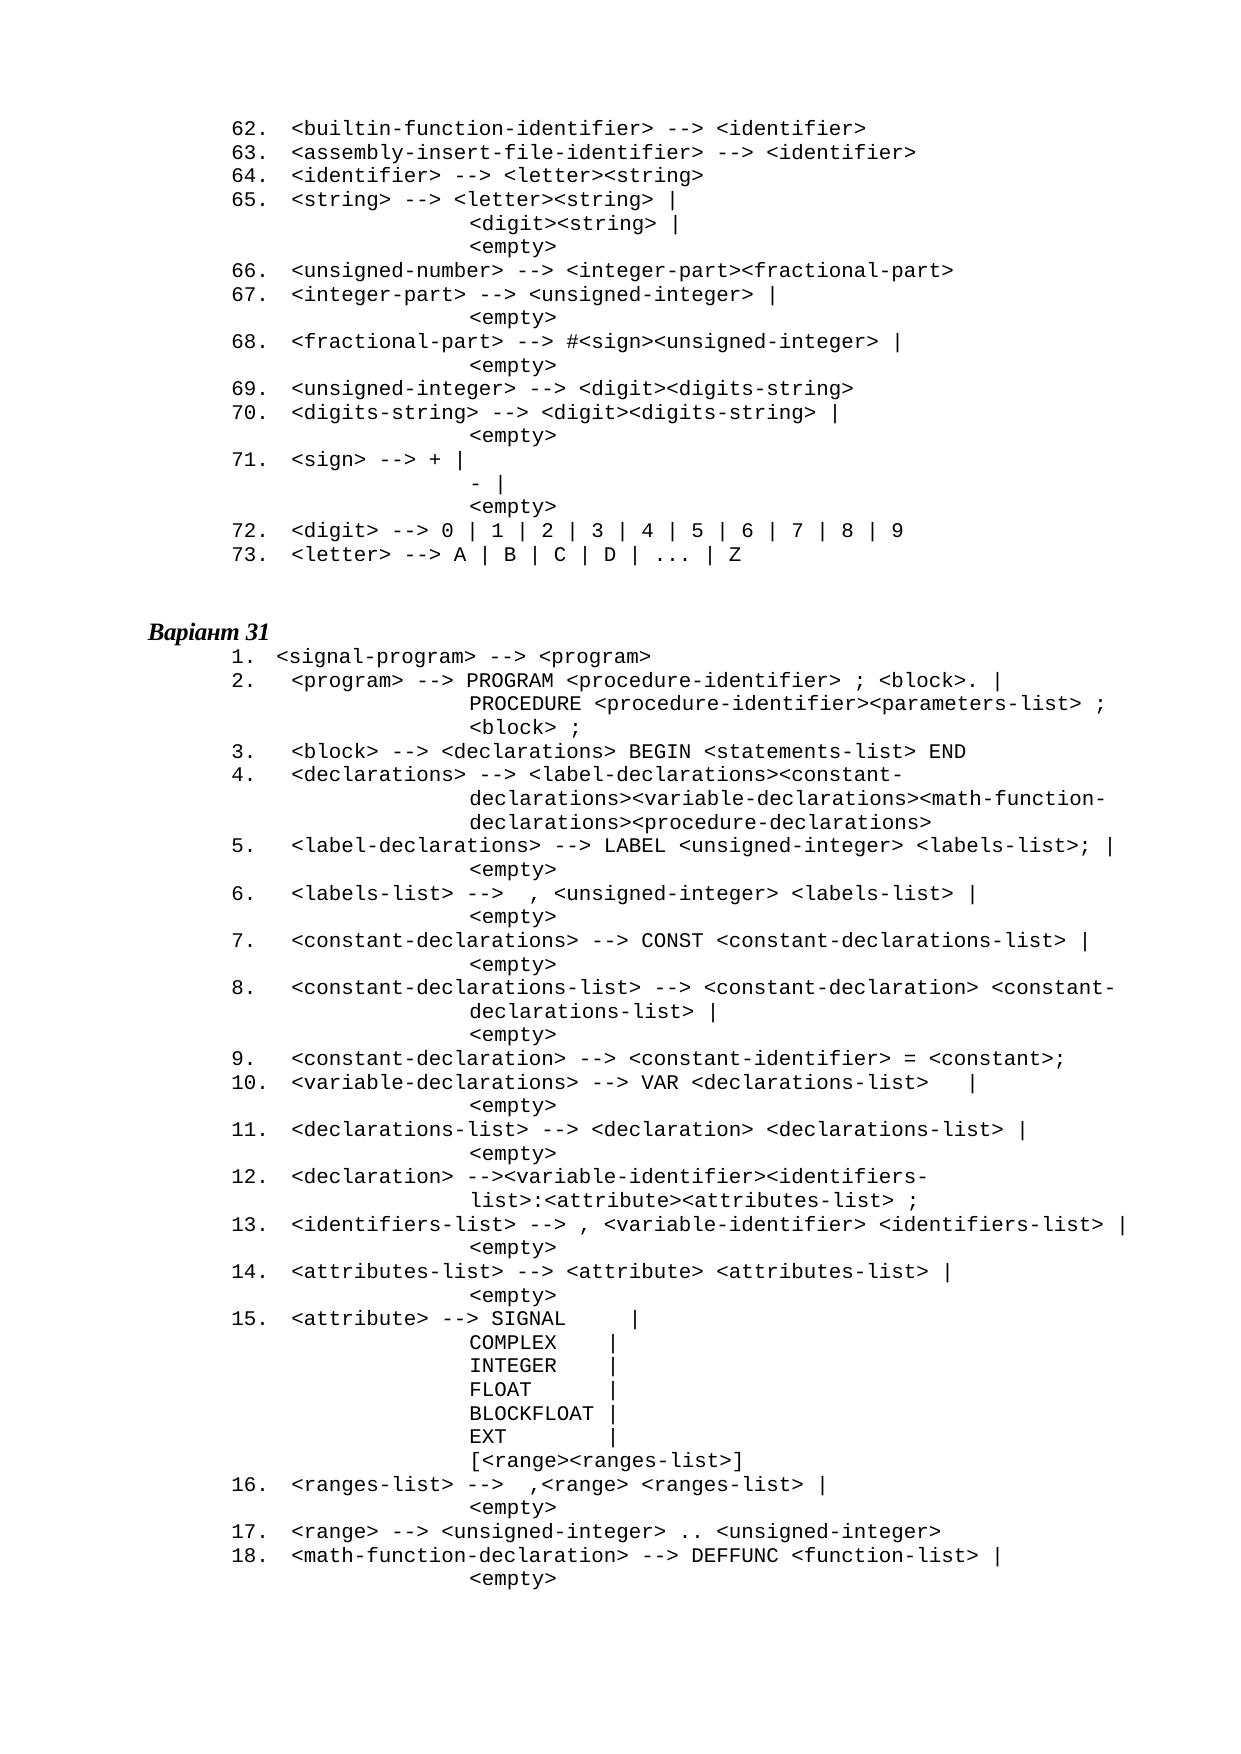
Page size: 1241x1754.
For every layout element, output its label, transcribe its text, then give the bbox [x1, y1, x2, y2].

list <program> --> PROGRAM <procedure-identifier> ; <block>. | PROCEDURE <procedure-identifier><parameters-list> ; <block> ; [231, 670, 1162, 741]
list <range> --> <unsigned-integer> .. <unsigned-integer> [231, 1521, 1162, 1545]
list <letter> --> A | B | C | D | ... | Z [231, 544, 1162, 567]
list <label-declarations> --> LABEL <unsigned-integer> <labels-list>; | <empty> [231, 835, 1162, 883]
list <fractional-part> --> #<sign><unsigned-integer> | <empty> [231, 331, 1162, 378]
text Варіант 31 [148, 617, 1162, 646]
list <identifiers-list> --> , <variable-identifier> <identifiers-list> | <empty> [231, 1214, 1162, 1261]
list <constant-declarations> --> CONST <constant-declarations-list> | <empty> [231, 930, 1162, 977]
list <constant-declarations-list> --> <constant-declaration> <constant-declarations-list> | <empty> [231, 977, 1162, 1048]
list <constant-declaration> --> <constant-identifier> = <constant>; [231, 1048, 1162, 1072]
list <signal-program> --> <program> [231, 646, 1162, 670]
list <labels-list> --> , <unsigned-integer> <labels-list> | <empty> [231, 883, 1162, 930]
list <unsigned-integer> --> <digit><digits-string> [231, 378, 1162, 402]
list <digits-string> --> <digit><digits-string> | <empty> [231, 402, 1162, 449]
list <identifier> --> <letter><string> [231, 165, 1162, 189]
list <attribute> --> SIGNAL | COMPLEX | INTEGER | FLOAT | BLOCKFLOAT | EXT | [<range><ranges-list>] [231, 1308, 1162, 1474]
list <unsigned-number> --> <integer-part><fractional-part> [231, 260, 1162, 284]
list <sign> --> + | - | <empty> [231, 449, 1162, 520]
list <variable-declarations> --> VAR <declarations-list> | <empty> [231, 1072, 1162, 1119]
list <attributes-list> --> <attribute> <attributes-list> | <empty> [231, 1261, 1162, 1308]
list <declarations> --> <label-declarations><constant-declarations><variable-declarations><math-function-declarations><procedure-declarations> [231, 764, 1162, 835]
list <ranges-list> --> ,<range> <ranges-list> | <empty> [231, 1474, 1162, 1521]
list <math-function-declaration> --> DEFFUNC <function-list> | <empty> [231, 1545, 1162, 1592]
list <block> --> <declarations> BEGIN <statements-list> END [231, 741, 1162, 764]
list <string> --> <letter><string> | <digit><string> | <empty> [231, 189, 1162, 260]
list <declaration> --><variable-identifier><identifiers-list>:<attribute><attributes-list> ; [231, 1166, 1162, 1214]
list <builtin-function-identifier> --> <identifier> [231, 118, 1162, 142]
list <assembly-insert-file-identifier> --> <identifier> [231, 142, 1162, 165]
list <digit> --> 0 | 1 | 2 | 3 | 4 | 5 | 6 | 7 | 8 | 9 [231, 520, 1162, 544]
list <declarations-list> --> <declaration> <declarations-list> | <empty> [231, 1119, 1162, 1166]
list <integer-part> --> <unsigned-integer> | <empty> [231, 284, 1162, 331]
